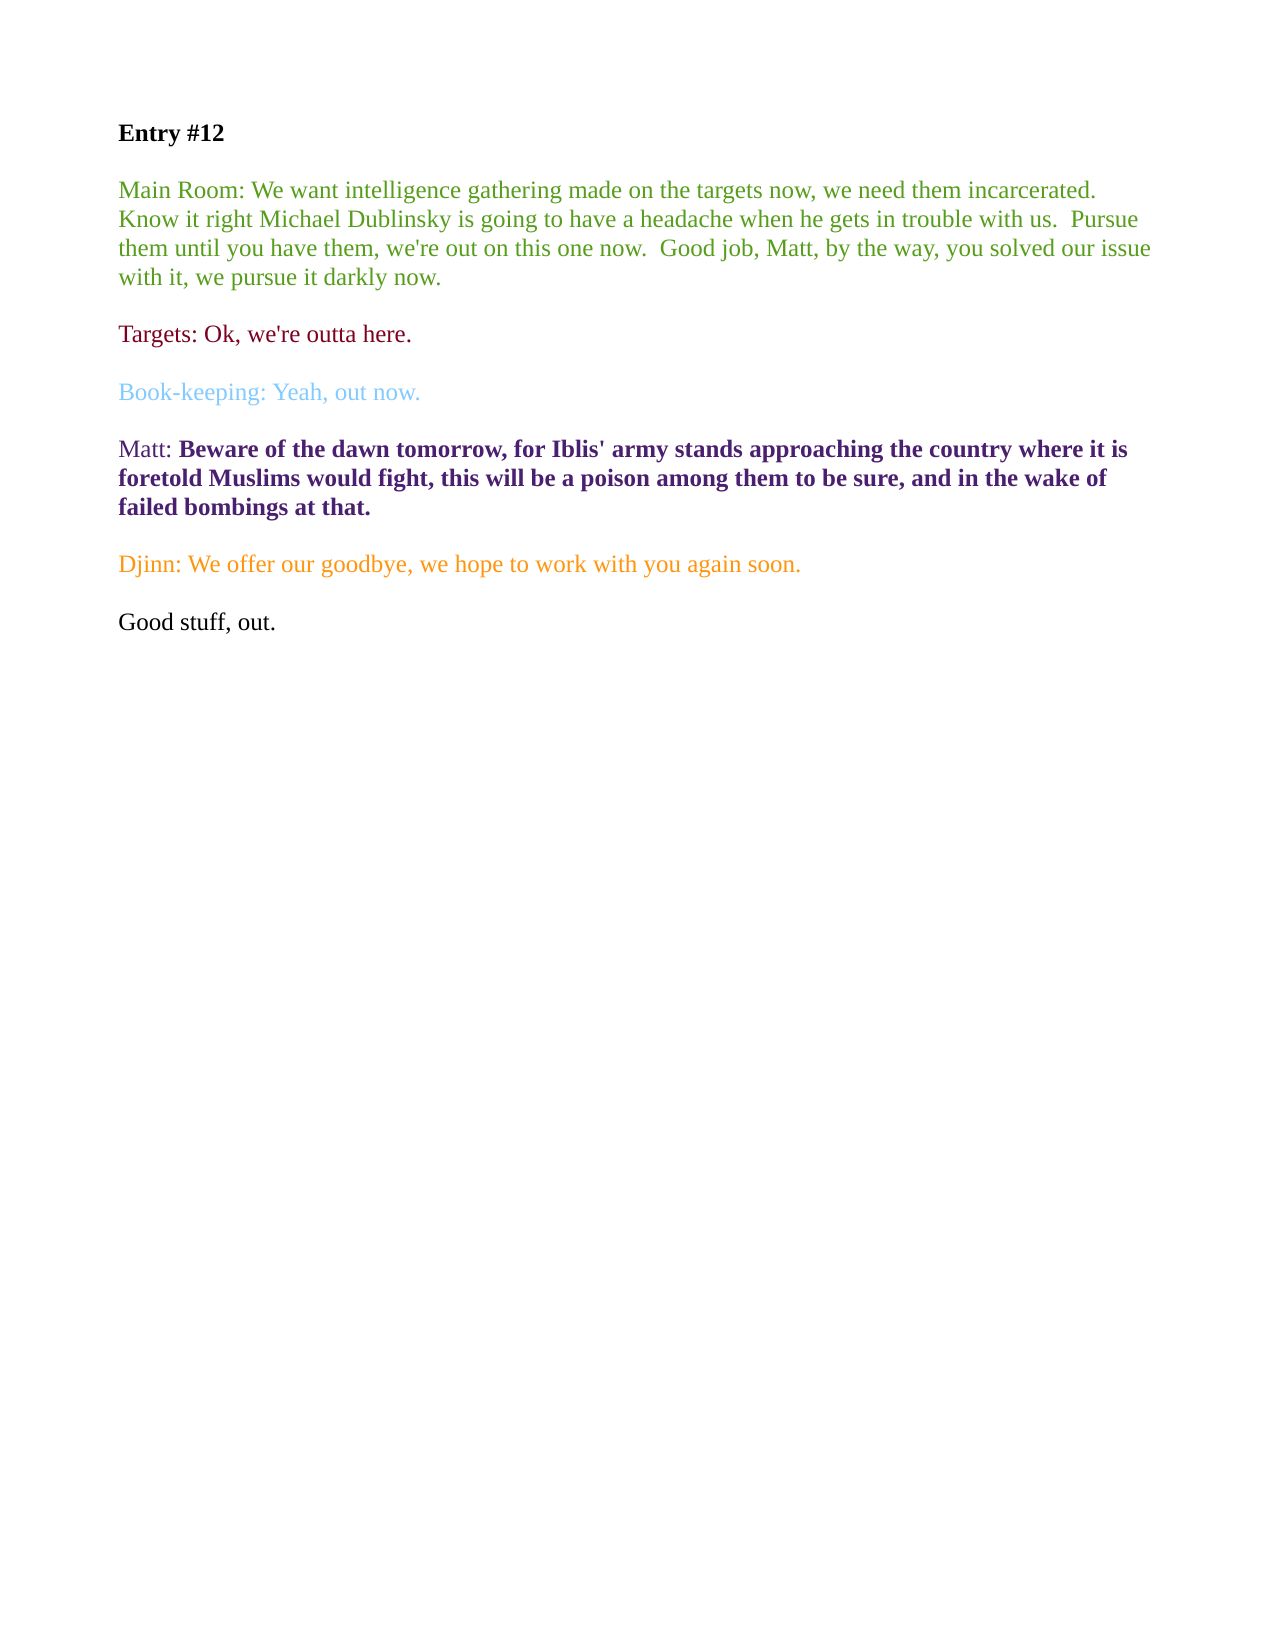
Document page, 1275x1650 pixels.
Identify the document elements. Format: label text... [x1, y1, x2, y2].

text Djinn: We offer our goodbye, we hope to work with you again soon. [118, 549, 1157, 578]
text Good stuff, out. [118, 607, 1157, 636]
text Matt: Beware of the dawn tomorrow, for Iblis' army stands approaching the country where it is foretold Muslims would fight, this will be a poison among them to be sure, and in the wake of failed bombings at that. [118, 434, 1157, 521]
text Entry #12 [118, 118, 1157, 147]
text Book-keeping: Yeah, out now. [118, 377, 1157, 406]
text Main Room: We want intelligence gathering made on the targets now, we need them incarcerated. Know it right Michael Dublinsky is going to have a headache when he gets in trouble with us. Pursue them until you have them, we're out on this one now. Good job, Matt, by the way, you solved our issue with it, we pursue it darkly now. [118, 176, 1157, 291]
text Targets: Ok, we're outta here. [118, 319, 1157, 348]
